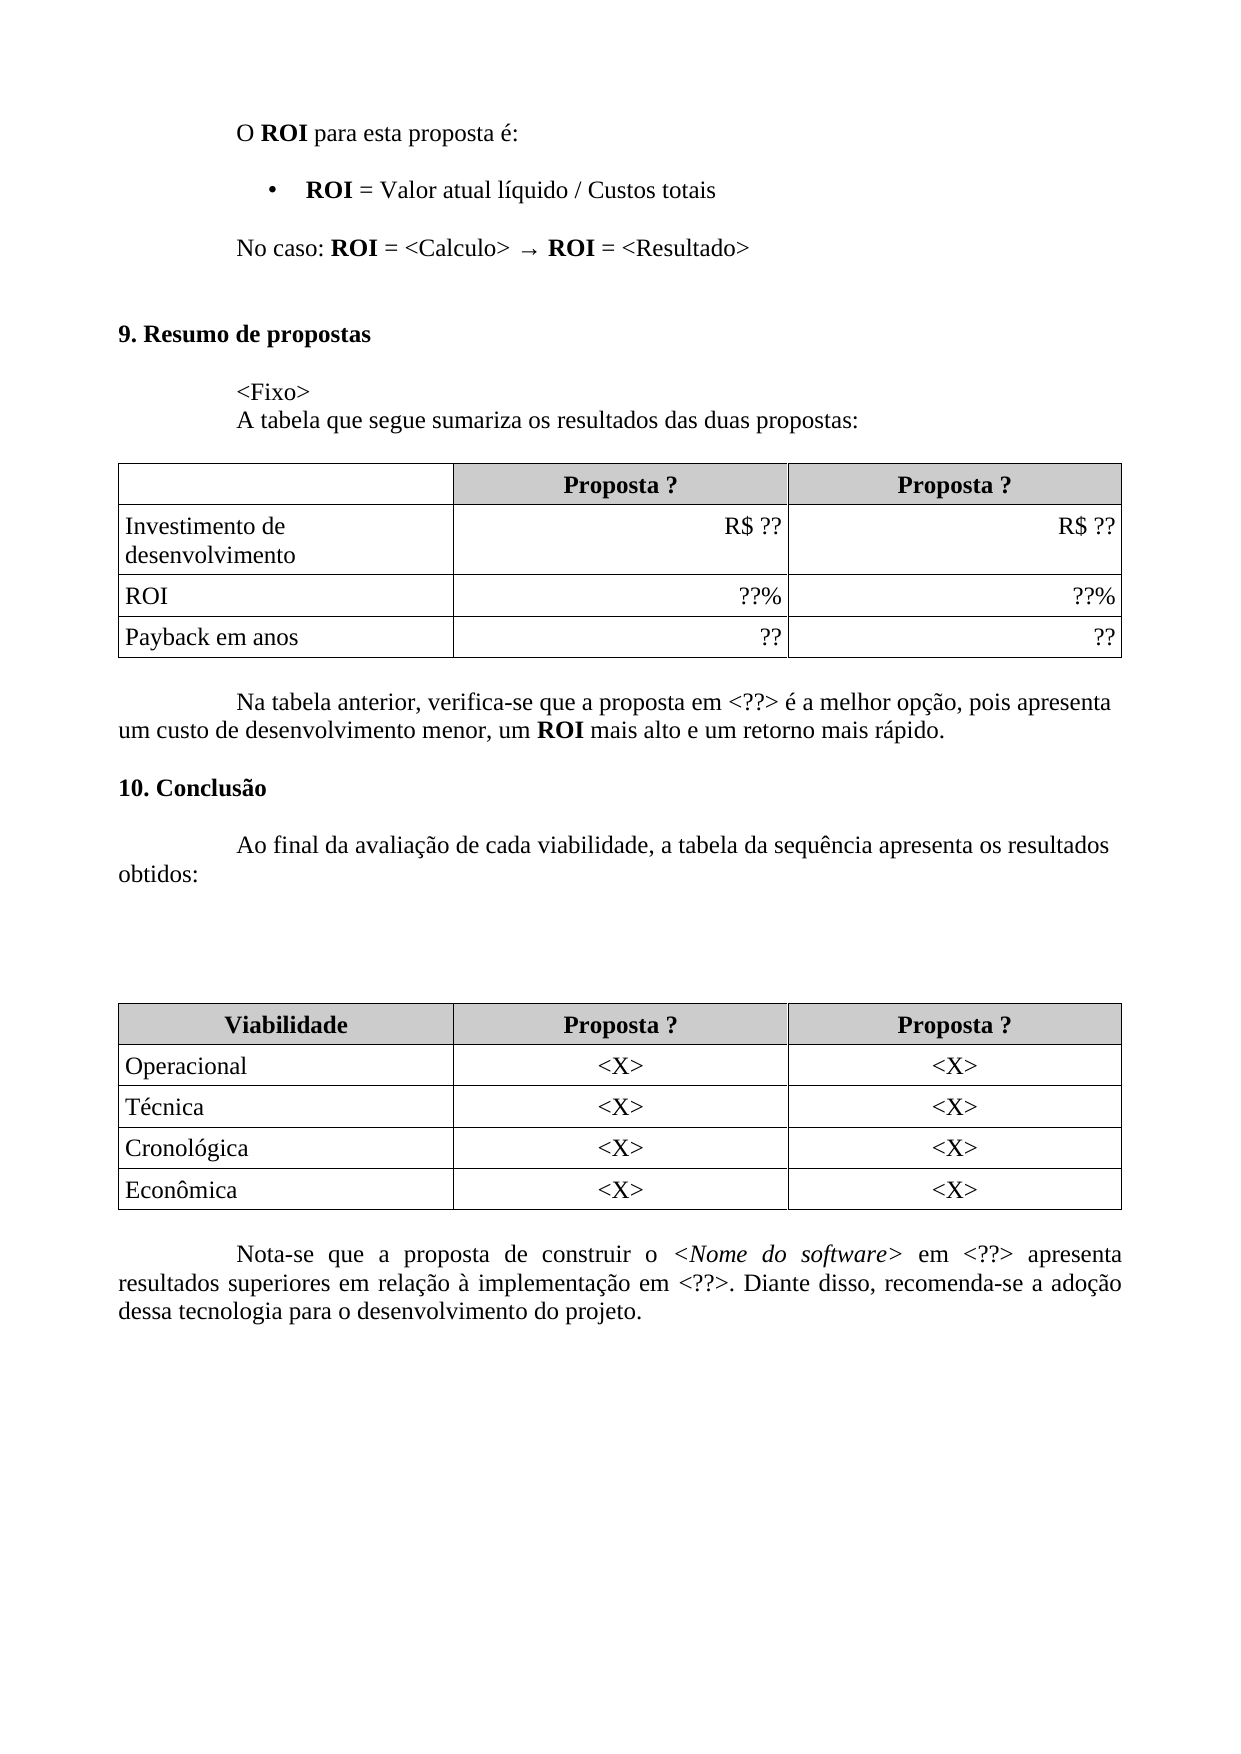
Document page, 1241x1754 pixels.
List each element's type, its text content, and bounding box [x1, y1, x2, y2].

table_cell ?? [454, 617, 787, 657]
table_cell <X> [789, 1128, 1121, 1168]
table_cell Operacional [119, 1045, 453, 1085]
table_header [119, 464, 453, 504]
list ROI = Valor atual líquido / Custos totais [268, 176, 1122, 204]
text A tabela que segue sumariza os resultados das duas propostas: [118, 406, 1122, 434]
table_cell <X> [454, 1086, 787, 1127]
text O ROI para esta proposta é: [118, 118, 1122, 147]
table_header Proposta ? [454, 464, 787, 504]
table_cell Técnica [119, 1086, 453, 1127]
table_cell ?? [789, 617, 1121, 657]
table_cell Investimento de desenvolvimento [119, 505, 453, 574]
table_cell ROI [119, 575, 453, 616]
table_header Viabilidade [119, 1004, 453, 1044]
text 9. Resumo de propostas [118, 319, 1122, 348]
table_cell <X> [789, 1045, 1121, 1085]
table_cell ??% [454, 575, 787, 616]
text No caso: ROI = <Calculo> → ROI = <Resultado> [118, 233, 1122, 262]
text <Fixo> [118, 377, 1122, 406]
text Ao final da avaliação de cada viabilidade, a tabela da sequência apresenta os resultados obtidos: [118, 830, 1122, 888]
table_header Proposta ? [454, 1004, 787, 1044]
text 10. Conclusão [118, 773, 1122, 802]
table_cell <X> [454, 1128, 787, 1168]
table_header Proposta ? [789, 1004, 1121, 1044]
table_cell R$ ?? [789, 505, 1121, 574]
table_cell Payback em anos [119, 617, 453, 657]
table_cell <X> [789, 1169, 1121, 1209]
table_cell R$ ?? [454, 505, 787, 574]
table_cell Econômica [119, 1169, 453, 1209]
text Nota-se que a proposta de construir o <Nome do software> em <??> apresenta resultados superiores em relação à implementação em <??>. Diante disso, recomenda-se a adoção dessa tecnologia para o desenvolvimento do projeto. [118, 1239, 1122, 1325]
table_cell ??% [789, 575, 1121, 616]
table_cell <X> [454, 1169, 787, 1209]
table_cell Cronológica [119, 1128, 453, 1168]
table_cell <X> [454, 1045, 787, 1085]
text Na tabela anterior, verifica-se que a proposta em <??> é a melhor opção, pois apresenta um custo de desenvolvimento menor, um ROI mais alto e um retorno mais rápido. [118, 687, 1122, 744]
table_header Proposta ? [789, 464, 1121, 504]
table_cell <X> [789, 1086, 1121, 1127]
